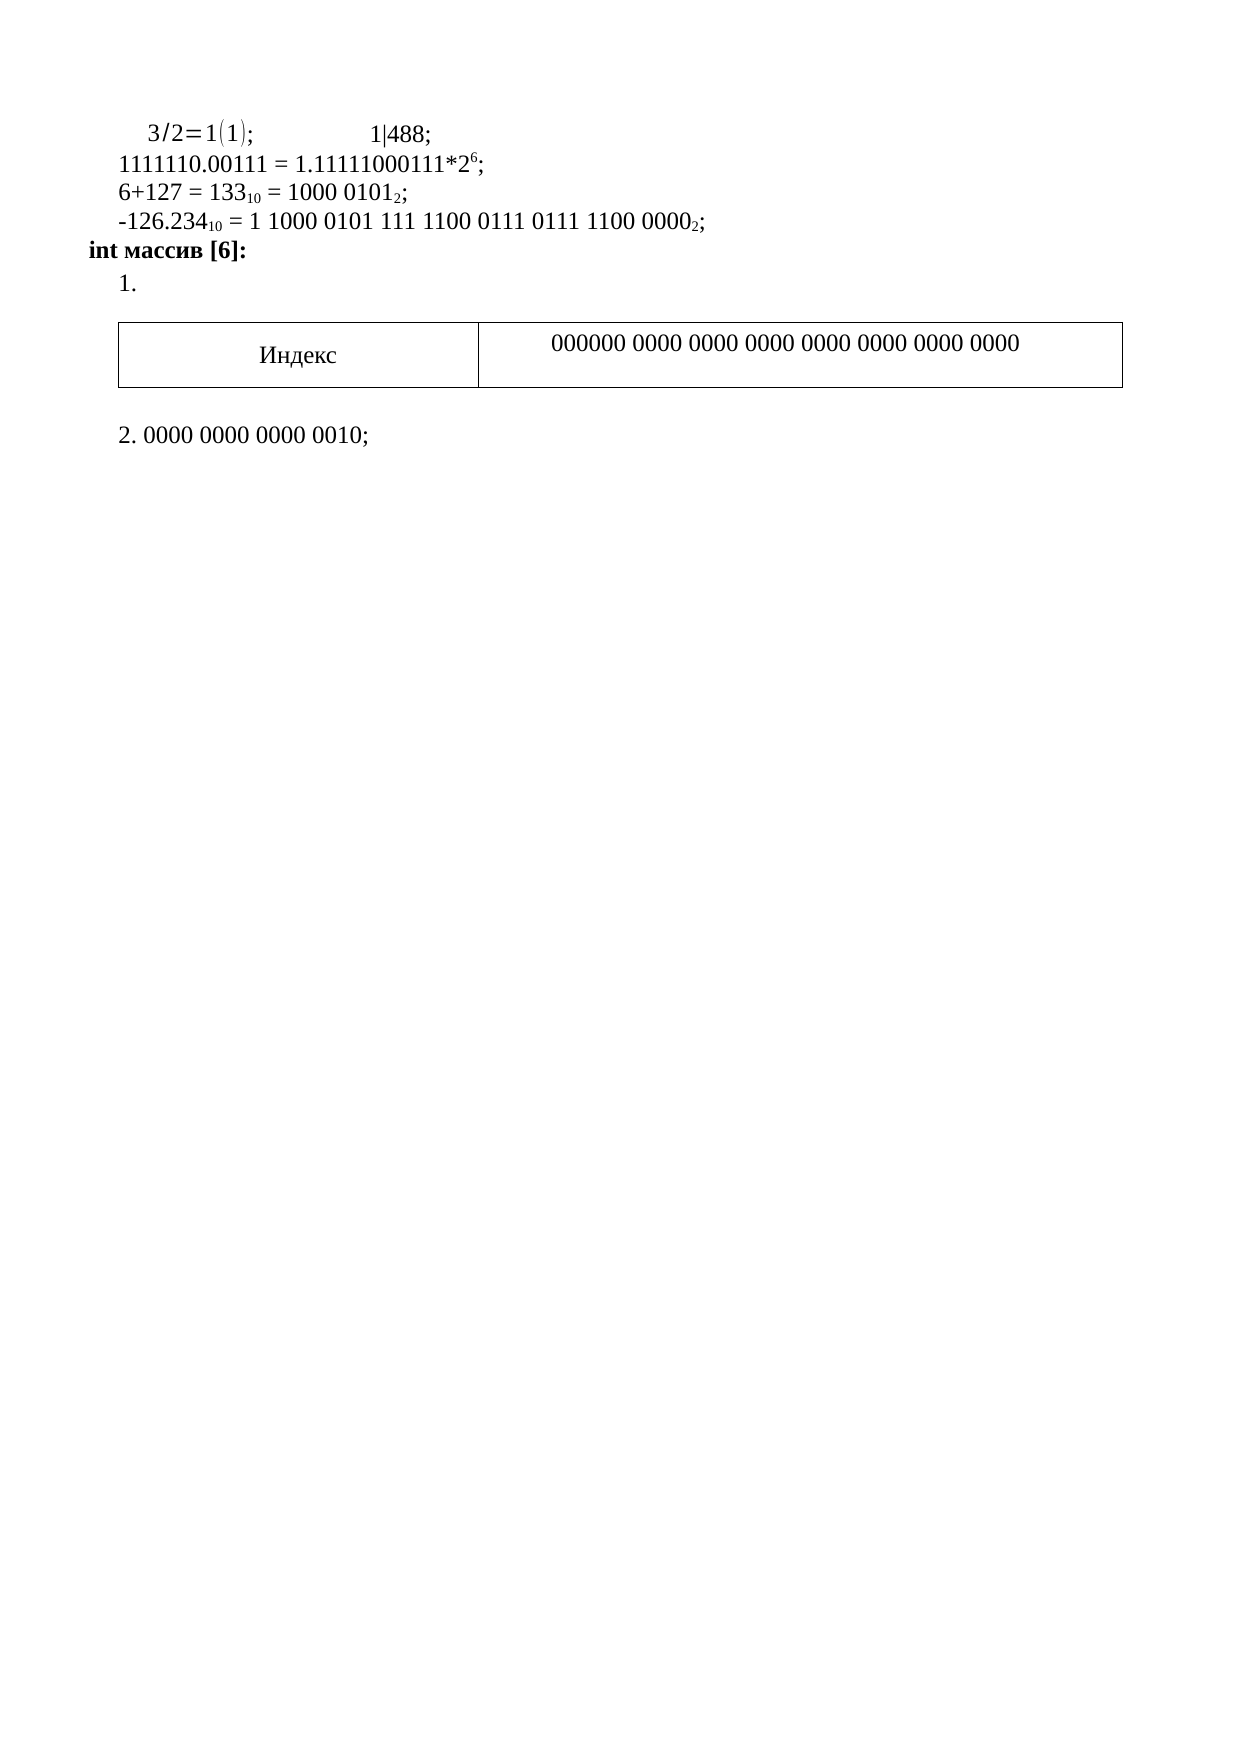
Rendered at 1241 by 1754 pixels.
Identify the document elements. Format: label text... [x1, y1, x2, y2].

text -126.23410 = 1 1000 0101 111 1100 0111 0111 1100 00002; [118, 206, 1122, 235]
table_header Индекс [119, 323, 478, 387]
text 1111110.00111 = 1.11111000111*26; [118, 149, 1122, 177]
text ; 1|488; [148, 118, 1122, 149]
text 2. 0000 0000 0000 0010; [88, 387, 1122, 449]
text 6+127 = 13310 = 1000 01012; [118, 177, 1122, 206]
text int массив [6]: 1. [88, 235, 1122, 297]
table_header 000000 0000 0000 0000 0000 0000 0000 0000 [479, 323, 1122, 387]
